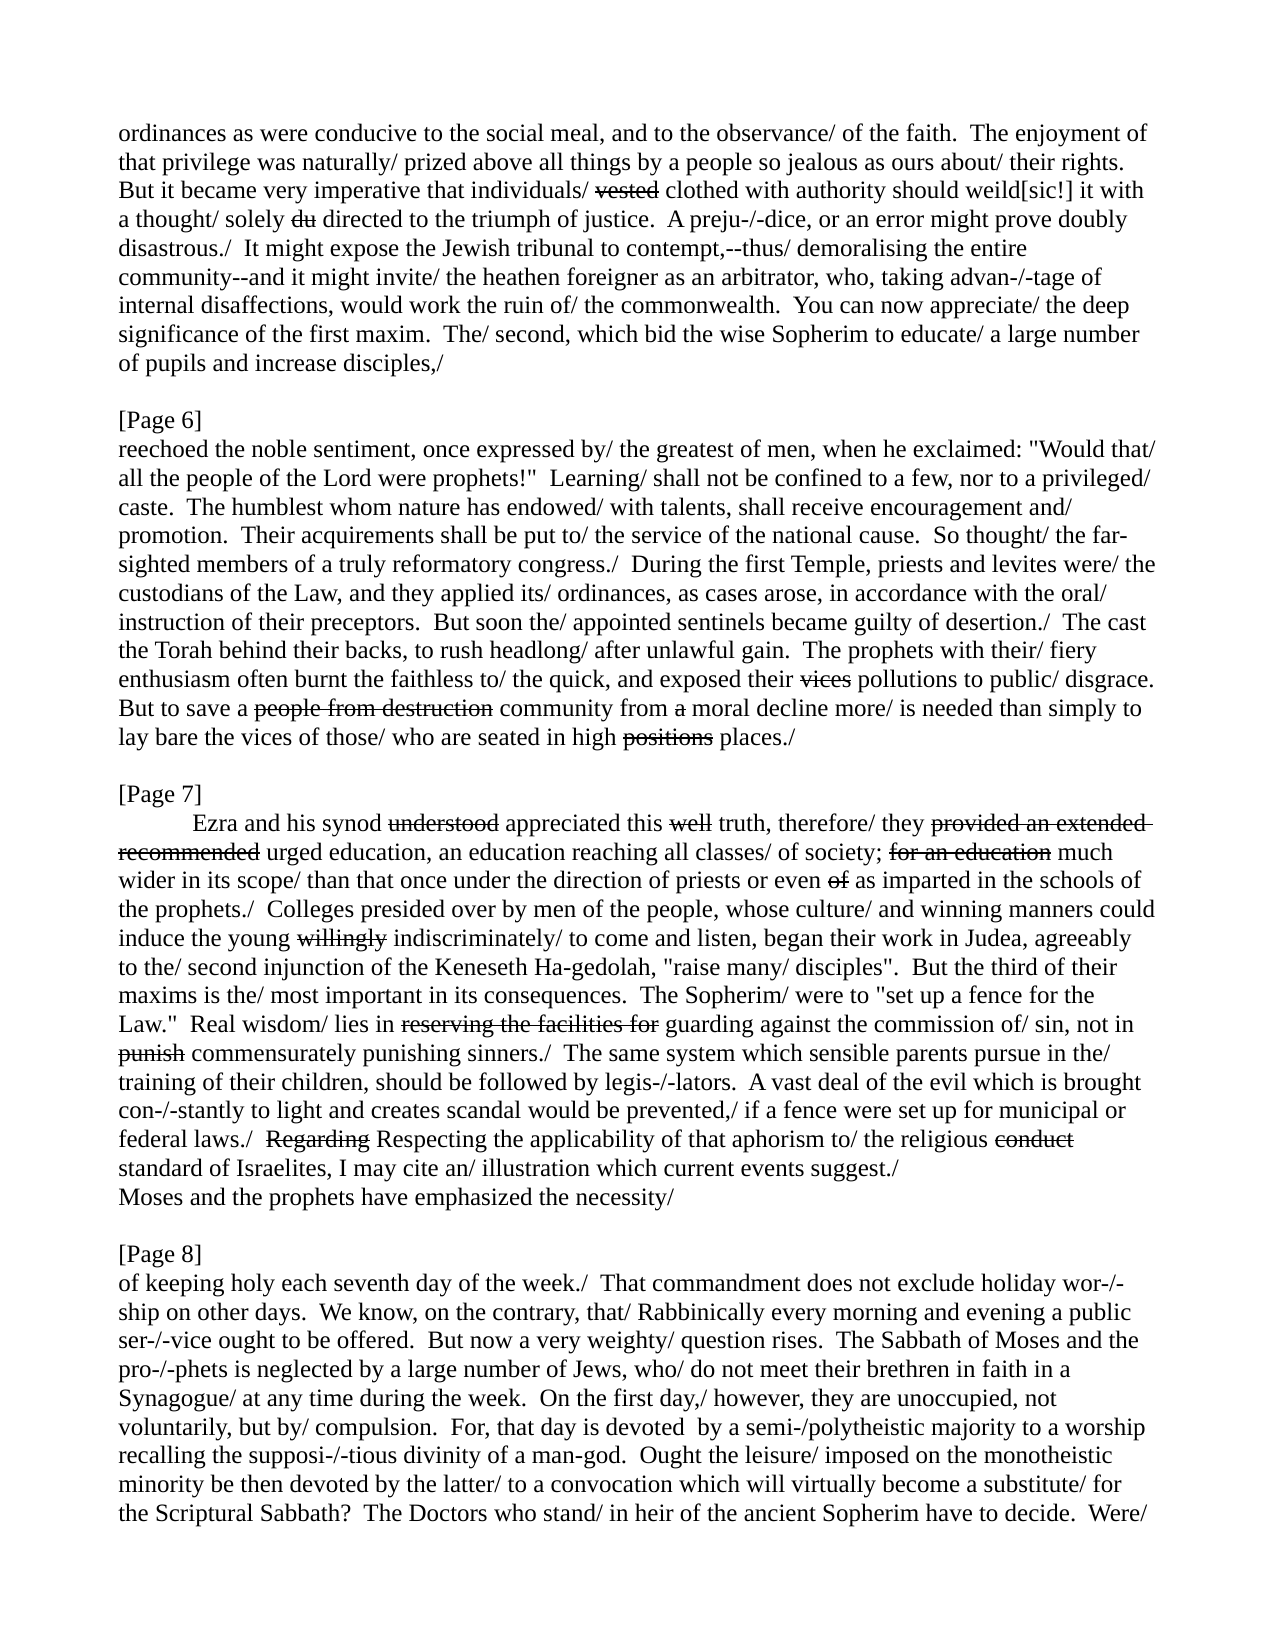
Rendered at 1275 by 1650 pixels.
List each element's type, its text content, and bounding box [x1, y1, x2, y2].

text Moses and the prophets have emphasized the necessity/ [118, 1182, 1157, 1211]
text [Page 6] [118, 406, 1157, 434]
text [Page 8] [118, 1239, 1157, 1268]
text reechoed the noble sentiment, once expressed by/ the greatest of men, when he exclaimed: "Would that/ all the people of the Lord were prophets!" Learning/ shall not be confined to a few, nor to a privileged/ caste. The humblest whom nature has endowed/ with talents, shall receive encouragement and/ promotion. Their acquirements shall be put to/ the service of the national cause. So thought/ the far-sighted members of a truly reformatory congress./ During the first Temple, priests and levites were/ the custodians of the Law, and they applied its/ ordinances, as cases arose, in accordance with the oral/ instruction of their preceptors. But soon the/ appointed sentinels became guilty of desertion./ The cast the Torah behind their backs, to rush headlong/ after unlawful gain. The prophets with their/ fiery enthusiasm often burnt the faithless to/ the quick, and exposed their vices pollutions to public/ disgrace. But to save a people from destruction community from a moral decline more/ is needed than simply to lay bare the vices of those/ who are seated in high positions places./ [118, 434, 1157, 751]
text of keeping holy each seventh day of the week./ That commandment does not exclude holiday wor-/-ship on other days. We know, on the contrary, that/ Rabbinically every morning and evening a public ser-/-vice ought to be offered. But now a very weighty/ question rises. The Sabbath of Moses and the pro-/-phets is neglected by a large number of Jews, who/ do not meet their brethren in faith in a Synagogue/ at any time during the week. On the first day,/ however, they are unoccupied, not voluntarily, but by/ compulsion. For, that day is devoted by a semi-/polytheistic majority to a worship recalling the supposi-/-tious divinity of a man-god. Ought the leisure/ imposed on the monotheistic minority be then devoted by the latter/ to a convocation which will virtually become a substitute/ for the Scriptural Sabbath? The Doctors who stand/ in heir of the ancient Sopherim have to decide. Were/ [118, 1268, 1157, 1527]
text Ezra and his synod understood appreciated this well truth, therefore/ they provided an extended recommended urged education, an education reaching all classes/ of society; for an education much wider in its scope/ than that once under the direction of priests or even of as imparted in the schools of the prophets./ Colleges presided over by men of the people, whose culture/ and winning manners could induce the young willingly indiscriminately/ to come and listen, began their work in Judea, agreeably to the/ second injunction of the Keneseth Ha-gedolah, "raise many/ disciples". But the third of their maxims is the/ most important in its consequences. The Sopherim/ were to "set up a fence for the Law." Real wisdom/ lies in reserving the facilities for guarding against the commission of/ sin, not in punish commensurately punishing sinners./ The same system which sensible parents pursue in the/ training of their children, should be followed by legis-/-lators. A vast deal of the evil which is brought con-/-stantly to light and creates scandal would be prevented,/ if a fence were set up for municipal or federal laws./ Regarding Respecting the applicability of that aphorism to/ the religious conduct standard of Israelites, I may cite an/ illustration which current events suggest./ [118, 808, 1157, 1182]
text [Page 7] [118, 779, 1157, 808]
text ordinances as were conducive to the social meal, and to the observance/ of the faith. The enjoyment of that privilege was naturally/ prized above all things by a people so jealous as ours about/ their rights. But it became very imperative that individuals/ vested clothed with authority should weild[sic!] it with a thought/ solely du directed to the triumph of justice. A preju-/-dice, or an error might prove doubly disastrous./ It might expose the Jewish tribunal to contempt,--thus/ demoralising the entire community--and it might invite/ the heathen foreigner as an arbitrator, who, taking advan-/-tage of internal disaffections, would work the ruin of/ the commonwealth. You can now appreciate/ the deep significance of the first maxim. The/ second, which bid the wise Sopherim to educate/ a large number of pupils and increase disciples,/ [118, 118, 1157, 377]
